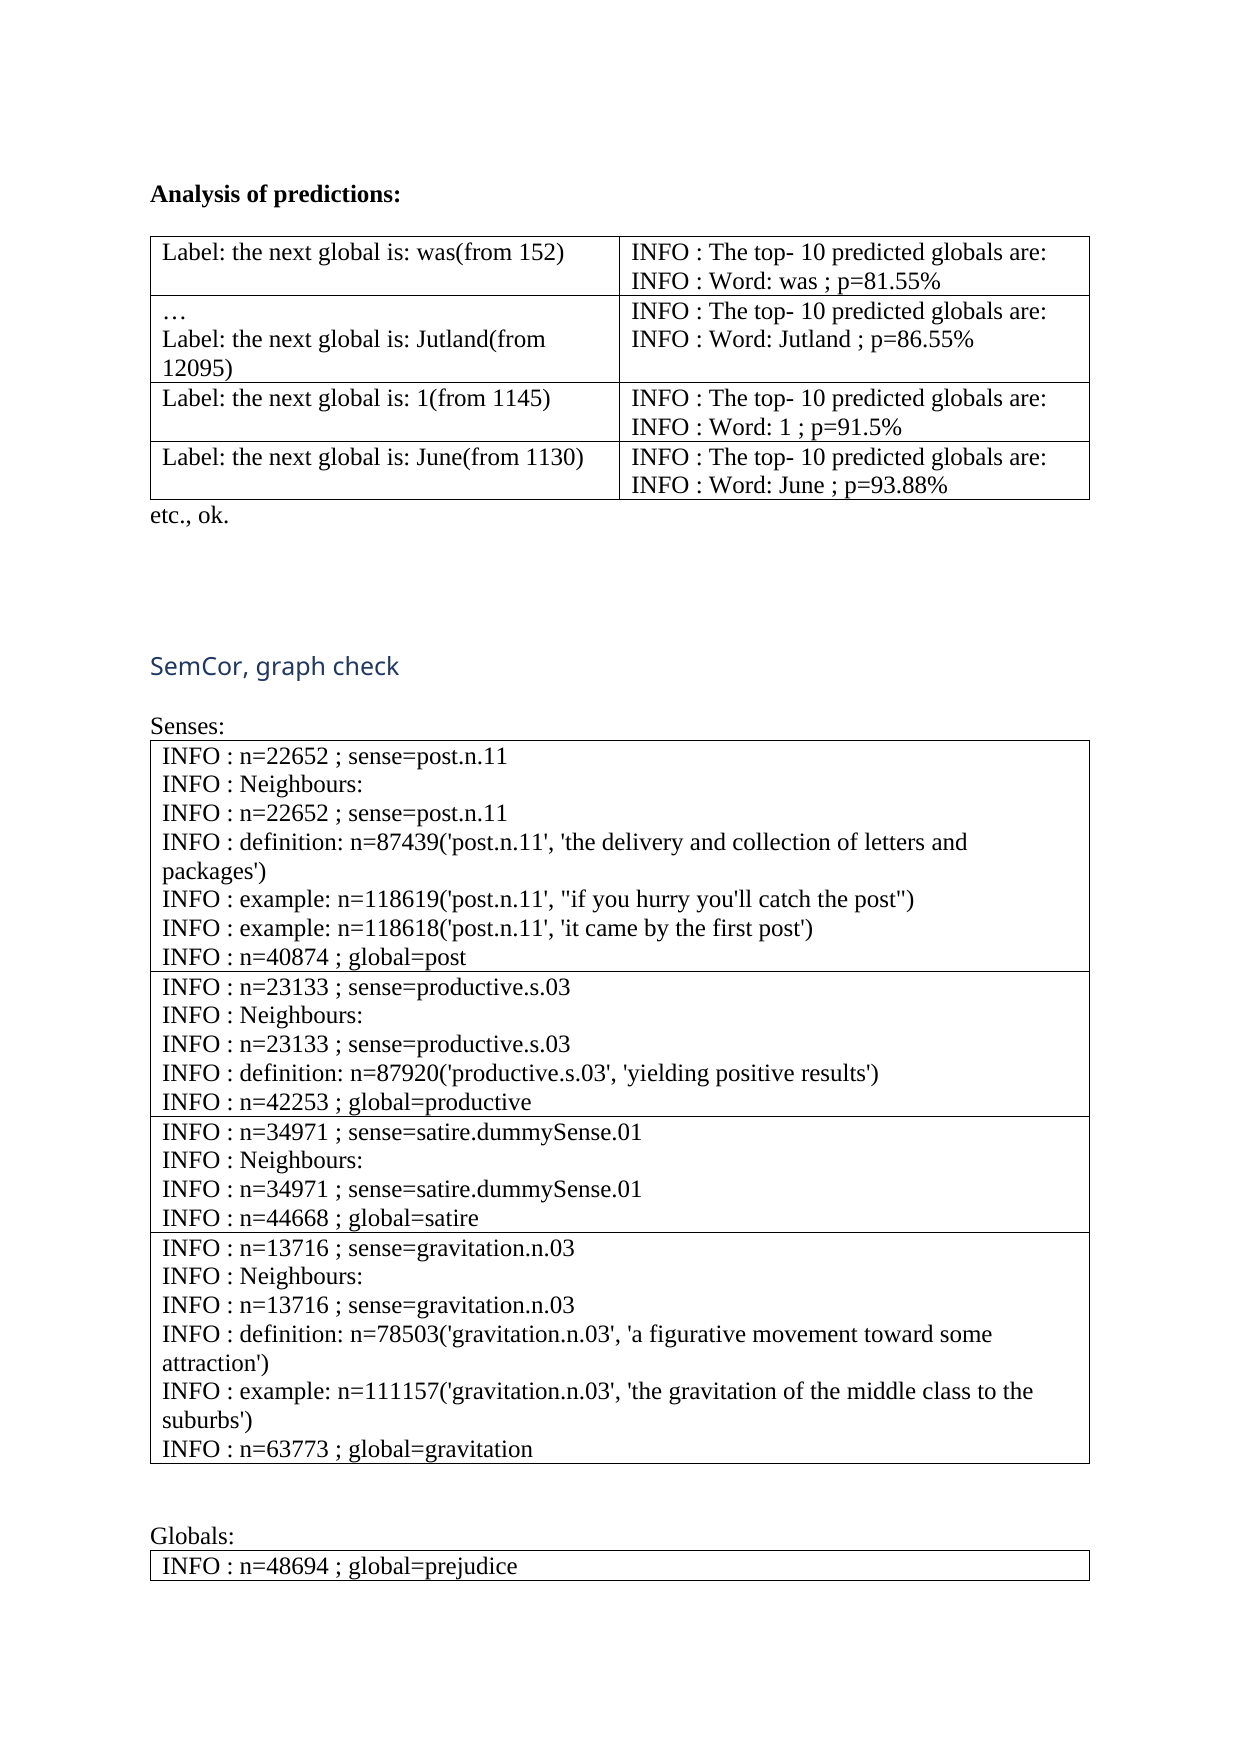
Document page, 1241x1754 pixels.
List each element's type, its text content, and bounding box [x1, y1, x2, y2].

table_header Label: the next global is: was(from 152) [151, 237, 619, 295]
text Globals: [150, 1521, 1090, 1550]
table_cell INFO : The top- 10 predicted globals are: INFO : Word: 1 ; p=91.5% [620, 383, 1089, 441]
table_header INFO : n=22652 ; sense=post.n.11 INFO : Neighbours: INFO : n=22652 ; sense=post.n.11 INFO : definition: n=87439('post.n.11', 'the delivery and collection of letters and packages') INFO : example: n=118619('post.n.11', "if you hurry you'll catch the post") INFO : example: n=118618('post.n.11', 'it came by the first post') INFO : n=40874 ; global=post [151, 741, 1089, 971]
table_cell INFO : The top- 10 predicted globals are: INFO : Word: Jutland ; p=86.55% [620, 296, 1089, 382]
table_cell Label: the next global is: June(from 1130) [151, 442, 619, 499]
table_cell INFO : n=13716 ; sense=gravitation.n.03 INFO : Neighbours: INFO : n=13716 ; sense=gravitation.n.03 INFO : definition: n=78503('gravitation.n.03', 'a figurative movement toward some attraction') INFO : example: n=111157('gravitation.n.03', 'the gravitation of the middle class to the suburbs') INFO : n=63773 ; global=gravitation [151, 1233, 1089, 1463]
table_cell INFO : The top- 10 predicted globals are: INFO : Word: June ; p=93.88% [620, 442, 1089, 499]
table_cell … Label: the next global is: Jutland(from 12095) [151, 296, 619, 382]
table_cell Label: the next global is: 1(from 1145) [151, 383, 619, 441]
subtitle SemCor, graph check [150, 648, 1090, 682]
table_header INFO : n=48694 ; global=prejudice [151, 1551, 1089, 1580]
table_cell INFO : n=23133 ; sense=productive.s.03 INFO : Neighbours: INFO : n=23133 ; sense=productive.s.03 INFO : definition: n=87920('productive.s.03', 'yielding positive results') INFO : n=42253 ; global=productive [151, 972, 1089, 1116]
text etc., ok. [150, 500, 1090, 529]
text Analysis of predictions: [150, 179, 1090, 207]
text Senses: [150, 711, 1090, 740]
table_cell INFO : n=34971 ; sense=satire.dummySense.01 INFO : Neighbours: INFO : n=34971 ; sense=satire.dummySense.01 INFO : n=44668 ; global=satire [151, 1117, 1089, 1232]
table_header INFO : The top- 10 predicted globals are: INFO : Word: was ; p=81.55% [620, 237, 1089, 295]
